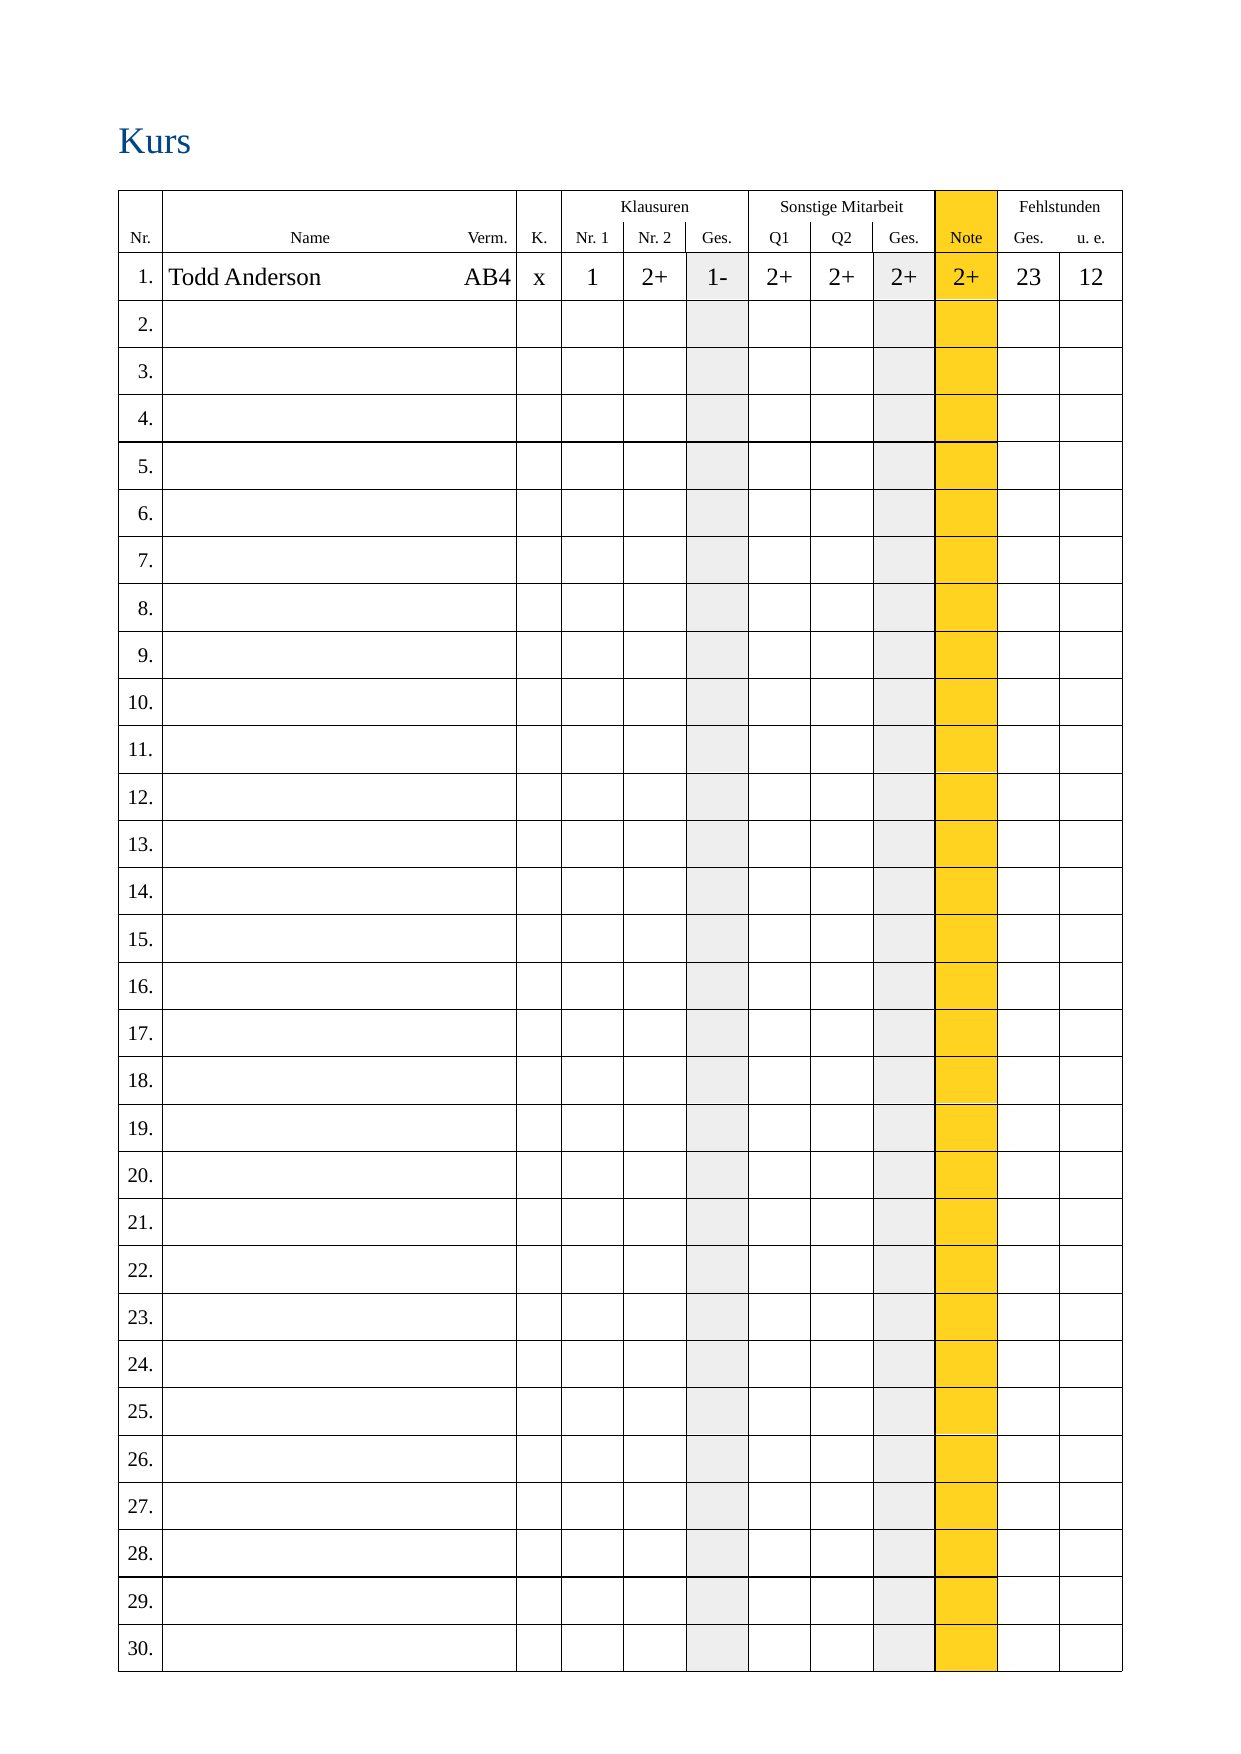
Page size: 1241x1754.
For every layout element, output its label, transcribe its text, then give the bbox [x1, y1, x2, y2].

table_cell [562, 1341, 623, 1387]
table_cell [749, 348, 810, 394]
table_cell [874, 821, 934, 867]
table_cell [624, 1199, 686, 1245]
table_cell [624, 868, 686, 914]
table_cell [936, 1341, 997, 1387]
table_cell [811, 1530, 873, 1576]
table_cell Q1 [749, 222, 810, 252]
table_cell [624, 679, 686, 725]
table_cell [687, 632, 748, 678]
table_cell 26. [119, 1436, 162, 1482]
table_cell [811, 632, 873, 678]
table_cell [624, 443, 686, 489]
table_cell [163, 1483, 458, 1529]
table_cell [874, 1578, 934, 1624]
table_cell [998, 1057, 1059, 1103]
table_cell 1 [562, 253, 623, 299]
table_cell [811, 443, 873, 489]
table_cell [811, 1057, 873, 1103]
table_cell [562, 301, 623, 347]
table_cell [517, 963, 561, 1009]
table_cell [998, 868, 1059, 914]
table_cell [874, 679, 934, 725]
table_cell [163, 1530, 458, 1576]
table_cell 27. [119, 1483, 162, 1529]
table_cell [936, 301, 997, 347]
table_cell 2+ [874, 253, 934, 299]
table_cell Ges. [686, 222, 748, 252]
table_cell [562, 1530, 623, 1576]
table_cell [1060, 726, 1122, 772]
table_cell [562, 348, 623, 394]
table_cell u. e. [1060, 222, 1122, 252]
table_cell [624, 1341, 686, 1387]
table_cell [936, 1010, 997, 1056]
table_cell [936, 915, 997, 962]
table_cell [624, 348, 686, 394]
table_cell [562, 395, 623, 441]
table_cell [687, 1152, 748, 1198]
table_cell [687, 443, 748, 489]
table_cell [998, 490, 1059, 536]
table_cell [624, 963, 686, 1009]
table_cell [1060, 963, 1122, 1009]
table_cell [458, 1010, 516, 1056]
table_cell [874, 868, 934, 914]
table_cell [936, 1388, 997, 1434]
table_cell [874, 1199, 934, 1245]
table_cell [749, 726, 810, 772]
table_cell [936, 679, 997, 725]
table_cell [624, 1105, 686, 1151]
table_cell [517, 821, 561, 867]
table_cell [998, 348, 1059, 394]
table_cell [749, 1578, 810, 1624]
table_cell [1060, 1577, 1122, 1624]
table_cell [998, 1577, 1059, 1624]
table_cell [811, 1341, 873, 1387]
table_cell [163, 821, 458, 867]
table_cell Ges. [873, 222, 934, 252]
table_cell [874, 1294, 934, 1340]
table_cell [624, 301, 686, 347]
table_cell Nr. 1 [562, 222, 623, 252]
table_cell 10. [119, 679, 162, 725]
table_cell [687, 301, 748, 347]
table_cell [517, 348, 561, 394]
table_cell [749, 1625, 810, 1671]
table_cell [1060, 1199, 1122, 1245]
table_cell [874, 395, 934, 441]
table_cell [1060, 301, 1122, 347]
table_cell [163, 490, 458, 536]
table_cell [562, 1294, 623, 1340]
table_cell 22. [119, 1246, 162, 1293]
table_cell [998, 1436, 1059, 1482]
table_cell [687, 584, 748, 631]
table_cell [687, 821, 748, 867]
table_cell Note [936, 222, 997, 252]
table_cell [749, 1057, 810, 1103]
table_cell [749, 1105, 810, 1151]
table_cell [874, 537, 934, 583]
table_cell [1060, 1057, 1122, 1103]
table_cell 04. [119, 395, 162, 441]
table_cell [874, 1105, 934, 1151]
table_cell [624, 774, 686, 820]
table_cell [163, 1436, 458, 1482]
table_cell 28. [119, 1530, 162, 1576]
table_cell [624, 1578, 686, 1624]
table_cell 23. [119, 1294, 162, 1340]
table_cell [163, 1105, 458, 1151]
table_cell [562, 1199, 623, 1245]
table_cell [874, 1152, 934, 1198]
table_cell [811, 963, 873, 1009]
table_cell [874, 1625, 934, 1671]
table_cell [624, 915, 686, 962]
table_cell [1060, 1246, 1122, 1293]
table_cell [458, 1105, 516, 1151]
table_cell 14. [119, 868, 162, 914]
table_header [163, 191, 458, 222]
table_cell [1060, 1294, 1122, 1340]
table_cell [458, 490, 516, 536]
table_cell [624, 821, 686, 867]
table_cell [458, 1199, 516, 1245]
table_cell [517, 868, 561, 914]
table_cell 07. [119, 537, 162, 583]
table_cell [458, 1625, 516, 1671]
table_cell 05. [119, 443, 162, 489]
table_cell [749, 821, 810, 867]
table_cell [624, 584, 686, 631]
table_cell [998, 1152, 1059, 1198]
table_cell [811, 1010, 873, 1056]
table_cell [936, 632, 997, 678]
table_cell [998, 1010, 1059, 1056]
table_cell [811, 1578, 873, 1624]
table_cell [811, 1294, 873, 1340]
table_cell [1060, 1341, 1122, 1387]
table_cell [936, 348, 997, 394]
table_cell [163, 1057, 458, 1103]
table_cell [749, 537, 810, 583]
table_cell [624, 490, 686, 536]
table_header Klausuren [562, 191, 748, 222]
table_cell 13. [119, 821, 162, 867]
table_cell [749, 679, 810, 725]
table_cell [687, 1625, 748, 1671]
table_cell 03. [119, 348, 162, 394]
table_cell [749, 443, 810, 489]
table_cell [998, 442, 1059, 489]
table_cell K. [517, 222, 561, 252]
table_header [458, 191, 516, 222]
table_cell [458, 632, 516, 678]
table_cell [163, 868, 458, 914]
table_cell [1060, 1388, 1122, 1434]
table_cell [562, 537, 623, 583]
table_cell [1060, 442, 1122, 489]
table_cell [936, 726, 997, 772]
table_cell [998, 584, 1059, 631]
table_cell [163, 1625, 458, 1671]
table_cell 02. [119, 301, 162, 347]
table_cell [624, 1483, 686, 1529]
table_cell [811, 1105, 873, 1151]
table_cell [1060, 537, 1122, 583]
table_cell [458, 679, 516, 725]
table_cell [562, 490, 623, 536]
table_cell [811, 348, 873, 394]
table_cell [517, 1057, 561, 1103]
table_cell [517, 1105, 561, 1151]
table_cell [562, 1436, 623, 1482]
table_cell 16. [119, 963, 162, 1009]
table_cell [998, 1530, 1059, 1576]
table_header [936, 191, 997, 222]
table_cell [687, 1530, 748, 1576]
table_cell [458, 1436, 516, 1482]
table_cell [163, 1578, 458, 1624]
table_cell Name [163, 222, 458, 252]
table_cell [1060, 632, 1122, 678]
table_cell [517, 301, 561, 347]
table_cell [874, 1246, 934, 1293]
table_cell [163, 1388, 458, 1434]
table_cell [562, 679, 623, 725]
table_cell [749, 1010, 810, 1056]
table_cell 12. [119, 774, 162, 820]
table_cell [936, 1152, 997, 1198]
table_cell [624, 1625, 686, 1671]
table_cell [458, 301, 516, 347]
table_cell [517, 443, 561, 489]
table_cell [811, 679, 873, 725]
table_cell [687, 726, 748, 772]
table_cell [998, 963, 1059, 1009]
table_cell [562, 726, 623, 772]
table_cell [1060, 395, 1122, 441]
table_cell [687, 1010, 748, 1056]
table_cell 01. [119, 253, 162, 299]
table_cell [749, 963, 810, 1009]
table_cell 15. [119, 915, 162, 962]
table_cell [163, 774, 458, 820]
table_cell [749, 1199, 810, 1245]
table_cell [517, 1294, 561, 1340]
table_cell [624, 632, 686, 678]
table_cell [163, 537, 458, 583]
table_cell [517, 1625, 561, 1671]
table_cell [562, 963, 623, 1009]
table_cell [811, 395, 873, 441]
table_cell [624, 726, 686, 772]
table_cell [749, 1246, 810, 1293]
table_cell [163, 1341, 458, 1387]
table_cell [936, 1530, 997, 1576]
table_cell [749, 584, 810, 631]
table_cell [163, 443, 458, 489]
table_cell [687, 395, 748, 441]
table_cell [163, 1294, 458, 1340]
table_cell Nr. 2 [624, 222, 685, 252]
table_cell [163, 584, 458, 631]
table_cell [687, 1246, 748, 1293]
table_cell [998, 537, 1059, 583]
table_cell [517, 1483, 561, 1529]
table_cell [458, 1294, 516, 1340]
table_cell [458, 821, 516, 867]
table_cell [624, 537, 686, 583]
table_cell [811, 1436, 873, 1482]
table_cell [874, 1341, 934, 1387]
table_cell [749, 301, 810, 347]
table_cell [874, 1436, 934, 1482]
table_cell [458, 726, 516, 772]
table_cell [562, 1625, 623, 1671]
table_cell [687, 1388, 748, 1434]
text Kurs [118, 118, 1122, 161]
table_cell [811, 868, 873, 914]
table_header [517, 191, 561, 222]
table_cell 24. [119, 1341, 162, 1387]
table_cell Verm. [458, 222, 516, 252]
table_cell [811, 821, 873, 867]
table_cell 17. [119, 1010, 162, 1056]
table_cell [749, 868, 810, 914]
table_cell [562, 1057, 623, 1103]
table_cell [1060, 868, 1122, 914]
table_cell [687, 868, 748, 914]
table_header Sonstige Mitarbeit [749, 191, 934, 222]
table_cell [163, 1010, 458, 1056]
table_cell [811, 584, 873, 631]
table_header Fehlstunden [998, 191, 1122, 222]
table_cell [811, 1199, 873, 1245]
table_cell [687, 963, 748, 1009]
table_cell [458, 395, 516, 441]
table_cell [874, 443, 934, 489]
table_cell [458, 1578, 516, 1624]
table_cell [517, 1436, 561, 1482]
table_cell [458, 1057, 516, 1103]
table_cell [874, 1530, 934, 1576]
table_cell [517, 1530, 561, 1576]
table_cell [749, 774, 810, 820]
table_cell [936, 1436, 997, 1482]
table_cell 23 [998, 253, 1059, 299]
table_cell [936, 1625, 997, 1671]
table_cell [1060, 1152, 1122, 1198]
table_cell [874, 1010, 934, 1056]
table_cell [811, 1625, 873, 1671]
table_cell [687, 679, 748, 725]
table_cell [163, 1152, 458, 1198]
table_cell 2+ [811, 253, 873, 299]
table_cell [936, 1199, 997, 1245]
table_cell Q2 [811, 222, 872, 252]
table_cell [687, 348, 748, 394]
table_cell [687, 1436, 748, 1482]
table_cell [811, 1388, 873, 1434]
table_cell [458, 584, 516, 631]
table_cell [811, 1246, 873, 1293]
table_cell [517, 915, 561, 962]
table_cell [811, 1483, 873, 1529]
table_cell [458, 915, 516, 962]
table_cell [936, 1105, 997, 1151]
table_cell [874, 963, 934, 1009]
table_cell [624, 395, 686, 441]
table_cell Nr. [119, 222, 162, 252]
table_cell [687, 490, 748, 536]
table_cell [936, 537, 997, 583]
table_cell [1060, 821, 1122, 867]
table_cell [998, 301, 1059, 347]
table_cell [749, 1341, 810, 1387]
table_cell [687, 1578, 748, 1624]
table_cell [517, 1199, 561, 1245]
table_cell [458, 1152, 516, 1198]
table_cell [936, 868, 997, 914]
table_cell 12 [1060, 253, 1122, 299]
table_cell [624, 1388, 686, 1434]
table_cell [163, 1199, 458, 1245]
table_cell [811, 490, 873, 536]
table_cell [998, 1199, 1059, 1245]
table_cell [1060, 348, 1122, 394]
table_cell 21. [119, 1199, 162, 1245]
table_cell [811, 915, 873, 962]
table_cell [1060, 679, 1122, 725]
table_header [119, 191, 162, 222]
table_cell [936, 1246, 997, 1293]
table_cell [936, 774, 997, 820]
table_cell [562, 868, 623, 914]
table_cell [687, 1483, 748, 1529]
table_cell [936, 1294, 997, 1340]
table_cell [1060, 1530, 1122, 1576]
table_cell [874, 301, 934, 347]
table_cell [998, 915, 1059, 962]
table_cell Ges. [998, 222, 1059, 252]
table_cell [562, 584, 623, 631]
table_cell [517, 1246, 561, 1293]
table_cell [562, 1010, 623, 1056]
table_cell AB4 [458, 253, 516, 299]
table_cell [562, 632, 623, 678]
table_cell 30. [119, 1625, 162, 1671]
table_cell [517, 1578, 561, 1624]
table_cell [936, 821, 997, 867]
table_cell [874, 1057, 934, 1103]
table_cell [998, 395, 1059, 441]
table_cell [163, 726, 458, 772]
table_cell [687, 1199, 748, 1245]
table_cell [562, 1105, 623, 1151]
table_cell [811, 1152, 873, 1198]
table_cell [517, 1388, 561, 1434]
table_cell [998, 1625, 1059, 1671]
table_cell [517, 395, 561, 441]
table_cell [687, 1294, 748, 1340]
table_cell [458, 1246, 516, 1293]
table_cell [811, 537, 873, 583]
table_cell 19. [119, 1105, 162, 1151]
table_cell [562, 1578, 623, 1624]
table_cell [749, 1152, 810, 1198]
table_cell x [517, 253, 561, 299]
table_cell [936, 395, 997, 441]
table_cell [874, 726, 934, 772]
table_cell [998, 632, 1059, 678]
table_cell 29. [119, 1578, 162, 1624]
table_cell [1060, 1483, 1122, 1529]
table_cell [163, 632, 458, 678]
table_cell [163, 348, 458, 394]
table_cell [998, 679, 1059, 725]
table_cell 1- [687, 253, 748, 299]
table_cell [562, 1483, 623, 1529]
table_cell [624, 1436, 686, 1482]
table_cell [624, 1057, 686, 1103]
table_cell [562, 1388, 623, 1434]
table_cell [1060, 490, 1122, 536]
table_cell [517, 584, 561, 631]
table_cell [458, 1530, 516, 1576]
table_cell [749, 395, 810, 441]
table_cell [517, 537, 561, 583]
table_cell [1060, 1010, 1122, 1056]
table_cell 06. [119, 490, 162, 536]
table_cell [562, 821, 623, 867]
table_cell [811, 726, 873, 772]
table_cell [749, 1294, 810, 1340]
table_cell [874, 1388, 934, 1434]
table_cell [1060, 1105, 1122, 1151]
table_cell [458, 868, 516, 914]
table_cell [624, 1152, 686, 1198]
table_cell [749, 1530, 810, 1576]
table_cell [517, 1152, 561, 1198]
table_cell [163, 395, 458, 441]
table_cell [624, 1246, 686, 1293]
table_cell [163, 679, 458, 725]
table_cell [458, 537, 516, 583]
table_cell 2+ [936, 253, 997, 299]
table_cell [936, 963, 997, 1009]
table_cell [936, 443, 997, 489]
table_cell [998, 1294, 1059, 1340]
table_cell 2+ [624, 253, 686, 299]
table_cell [874, 490, 934, 536]
table_cell [687, 774, 748, 820]
table_cell [687, 1057, 748, 1103]
table_cell [749, 915, 810, 962]
table_cell [874, 1483, 934, 1529]
table_cell [1060, 1625, 1122, 1671]
table_cell [687, 1105, 748, 1151]
table_cell [562, 1152, 623, 1198]
table_cell [749, 1483, 810, 1529]
table_cell [998, 1483, 1059, 1529]
table_cell [687, 537, 748, 583]
table_cell [517, 679, 561, 725]
table_cell 08. [119, 584, 162, 631]
table_cell [624, 1530, 686, 1576]
table_cell [874, 632, 934, 678]
table_cell [687, 1341, 748, 1387]
table_cell [749, 632, 810, 678]
table_cell [562, 1246, 623, 1293]
table_cell [458, 1341, 516, 1387]
table_cell [1060, 774, 1122, 820]
table_cell [936, 490, 997, 536]
table_cell [562, 774, 623, 820]
table_cell [163, 915, 458, 962]
table_cell [936, 584, 997, 631]
table_cell [998, 1341, 1059, 1387]
table_cell [874, 348, 934, 394]
table_cell [517, 632, 561, 678]
table_cell [749, 1436, 810, 1482]
table_cell [687, 915, 748, 962]
table_cell 25. [119, 1388, 162, 1434]
table_cell [749, 490, 810, 536]
table_cell [998, 774, 1059, 820]
table_cell 2+ [749, 253, 810, 299]
table_cell [517, 490, 561, 536]
table_cell [1060, 915, 1122, 962]
table_cell [874, 915, 934, 962]
table_cell 09. [119, 632, 162, 678]
table_cell [874, 774, 934, 820]
table_cell [458, 348, 516, 394]
table_cell [458, 1483, 516, 1529]
table_cell [458, 1388, 516, 1434]
table_cell 18. [119, 1057, 162, 1103]
table_cell [998, 821, 1059, 867]
table_cell [749, 1388, 810, 1434]
table_cell 20. [119, 1152, 162, 1198]
table_cell [811, 774, 873, 820]
table_cell [936, 1578, 997, 1624]
table_cell [163, 1246, 458, 1293]
table_cell [936, 1483, 997, 1529]
table_cell [562, 915, 623, 962]
table_cell [811, 301, 873, 347]
table_cell [998, 1105, 1059, 1151]
table_cell [458, 443, 516, 489]
table_cell [998, 1388, 1059, 1434]
table_cell [458, 963, 516, 1009]
table_cell [163, 301, 458, 347]
table_cell [1060, 584, 1122, 631]
table_cell [936, 1057, 997, 1103]
table_cell [517, 774, 561, 820]
table_cell [517, 726, 561, 772]
table_cell [163, 963, 458, 1009]
table_cell [458, 774, 516, 820]
table_cell [1060, 1436, 1122, 1482]
table_cell [624, 1294, 686, 1340]
table_cell [874, 584, 934, 631]
table_cell [624, 1010, 686, 1056]
table_cell 11. [119, 726, 162, 772]
table_cell [998, 1246, 1059, 1293]
table_cell [517, 1341, 561, 1387]
table_cell [562, 443, 623, 489]
table_cell [517, 1010, 561, 1056]
table_cell Todd Anderson [163, 253, 458, 299]
table_cell [998, 726, 1059, 772]
